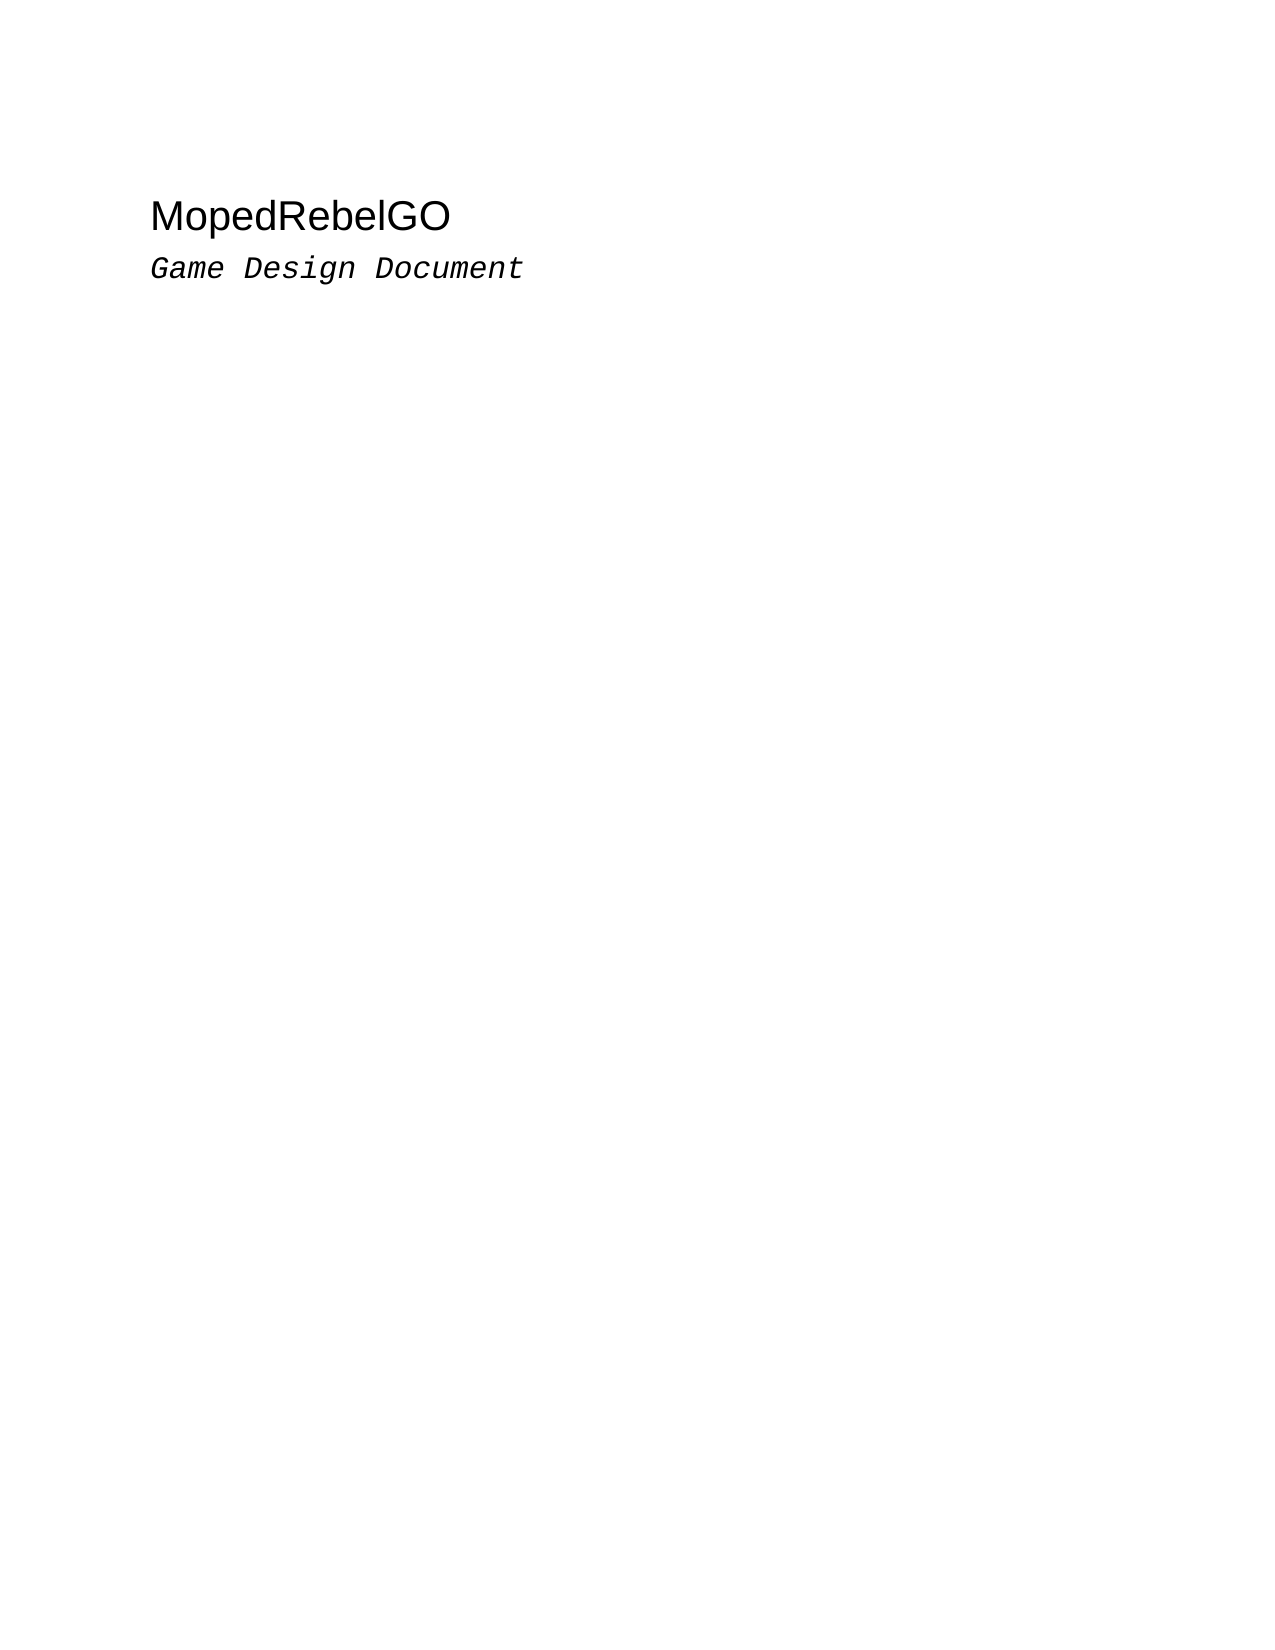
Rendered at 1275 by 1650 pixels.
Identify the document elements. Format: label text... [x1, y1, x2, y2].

subtitle MopedRebelGO [150, 192, 1125, 239]
text Game Design Document [150, 252, 1125, 287]
